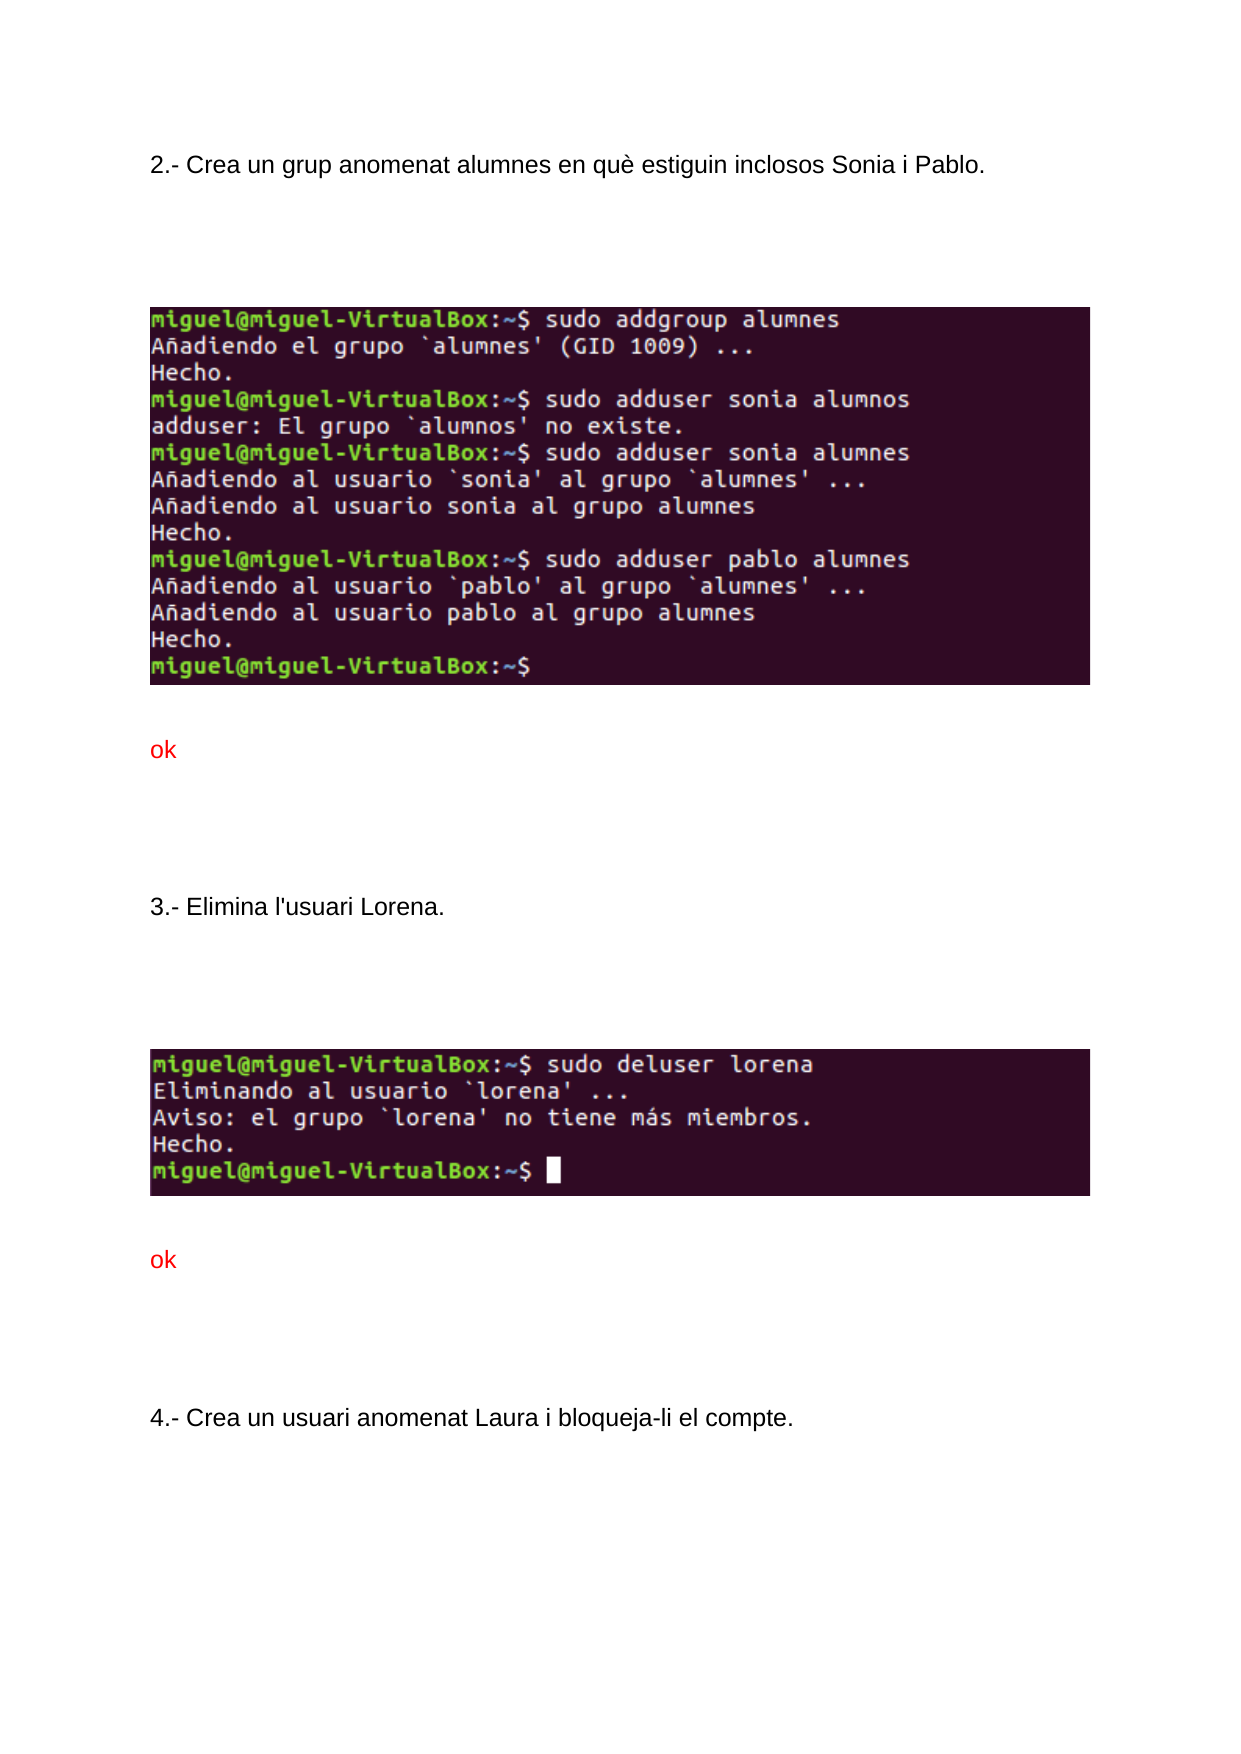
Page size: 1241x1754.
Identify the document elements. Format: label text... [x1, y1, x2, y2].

text 2.- Crea un grup anomenat alumnes en què estiguin inclosos Sonia i Pablo. [150, 150, 1090, 179]
text 3.- Elimina l'usuari Lorena. [150, 892, 1090, 921]
text ok [150, 1245, 1090, 1274]
text 4.- Crea un usuari anomenat Laura i bloqueja-li el compte. [150, 1403, 1090, 1432]
text ok [150, 734, 1090, 763]
